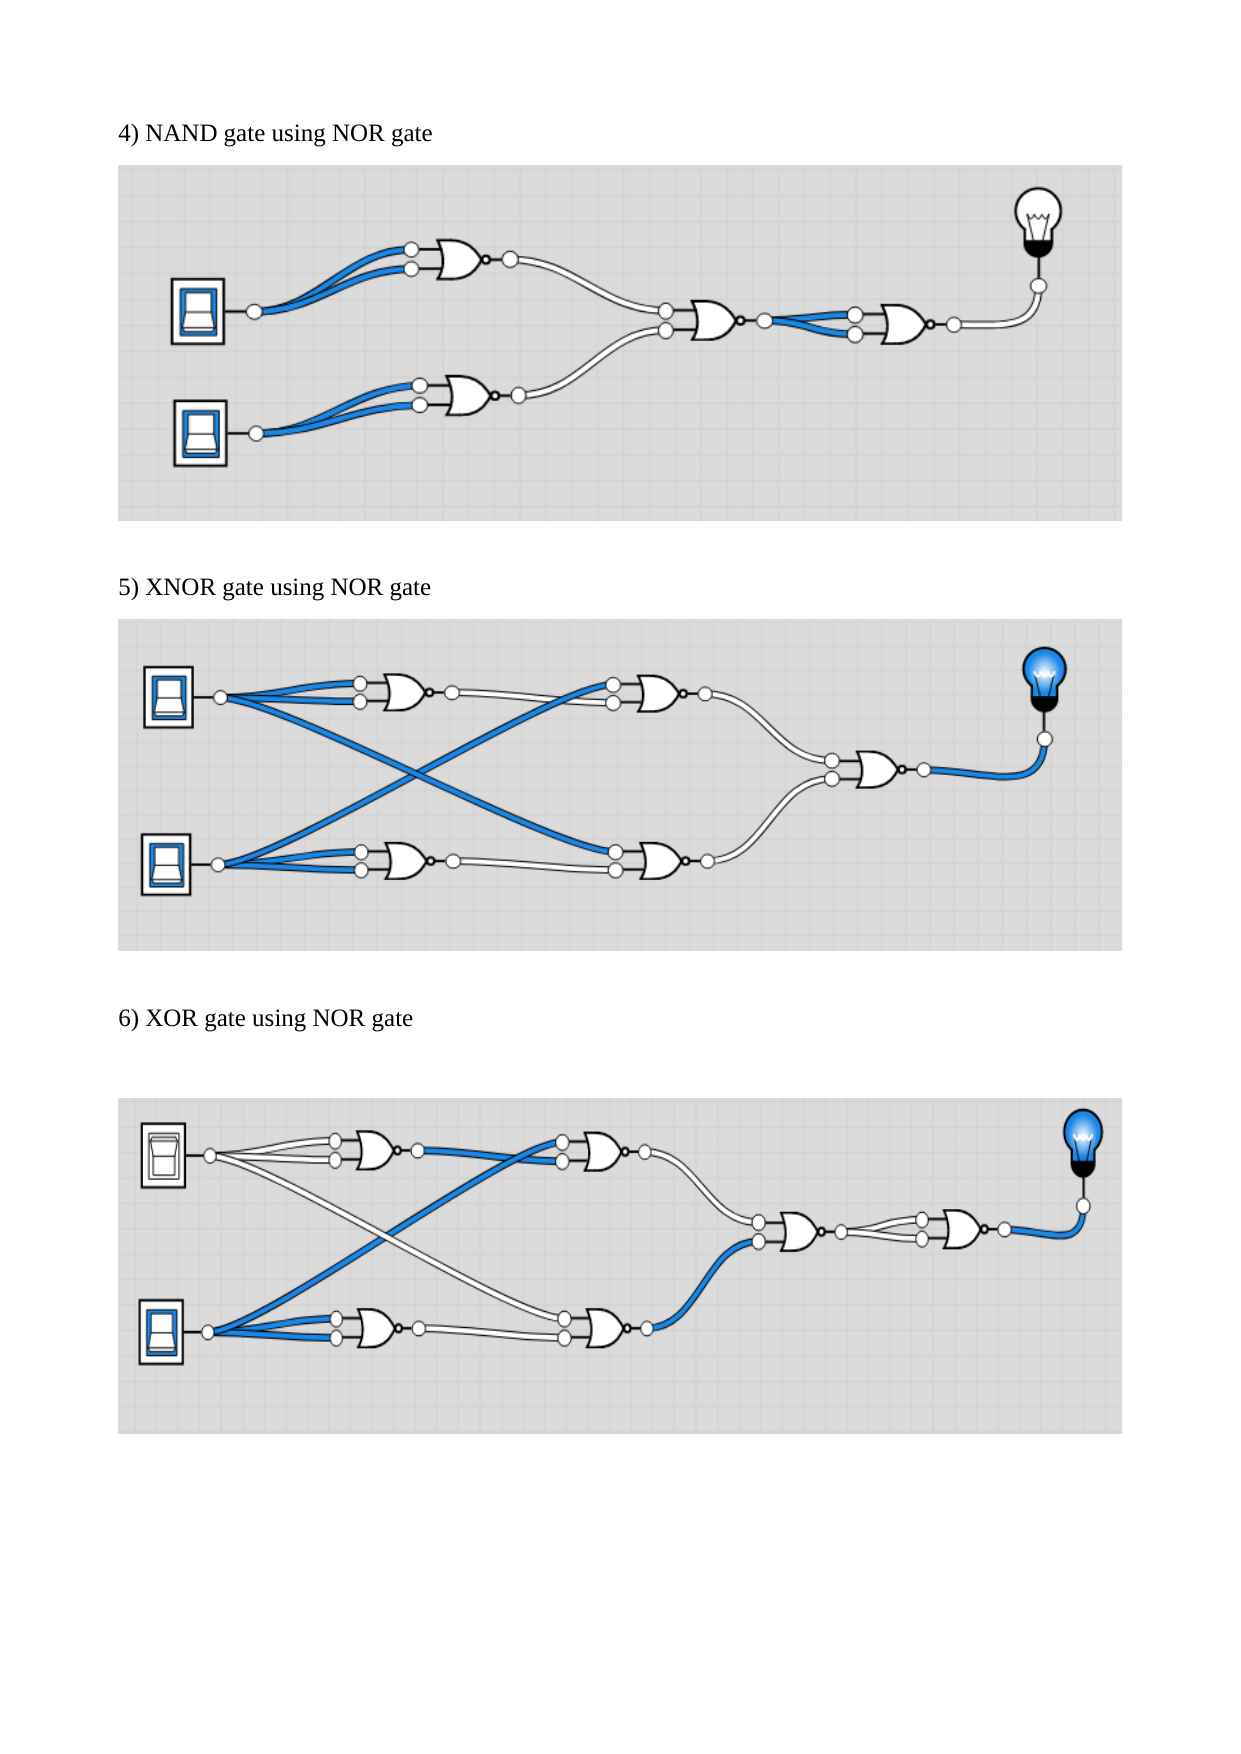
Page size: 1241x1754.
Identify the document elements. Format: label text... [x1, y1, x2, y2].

picture [118, 619, 1123, 951]
text 6) XOR gate using NOR gate [118, 1003, 1122, 1032]
picture [118, 1098, 1123, 1434]
text 4) NAND gate using NOR gate [118, 118, 1122, 147]
picture [118, 165, 1123, 521]
text 5) XNOR gate using NOR gate [118, 572, 1122, 601]
